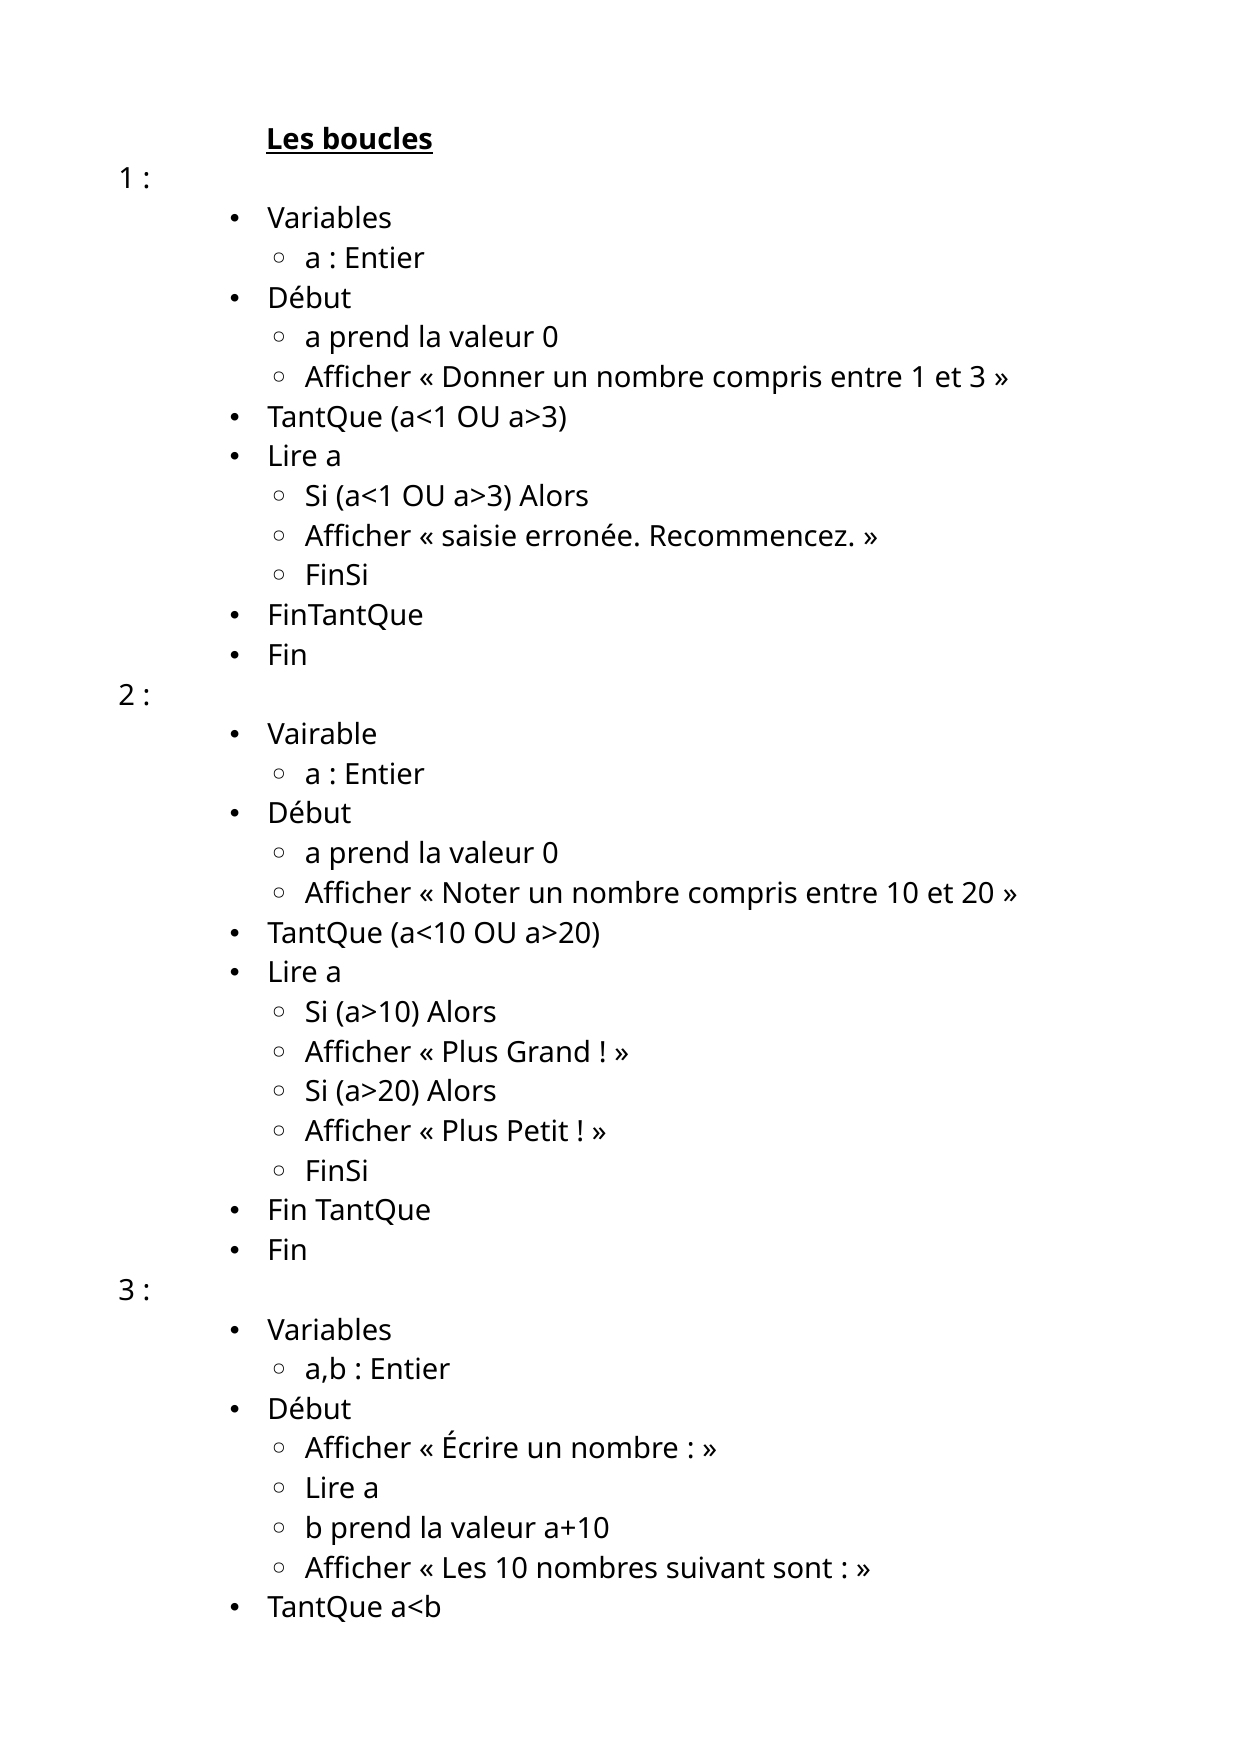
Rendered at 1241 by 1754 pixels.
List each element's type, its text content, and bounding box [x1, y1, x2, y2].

list b prend la valeur a+10 [267, 1507, 1122, 1547]
list Si (a>10) Alors [267, 991, 1122, 1031]
list Variables [229, 197, 1122, 237]
list Afficher « saisie erronée. Recommencez. » [267, 515, 1122, 555]
list Début [229, 277, 1122, 317]
list Lire a [229, 436, 1122, 475]
list Vairable [229, 713, 1122, 753]
list Afficher « Donner un nombre compris entre 1 et 3 » [267, 356, 1122, 396]
list Afficher « Plus Petit ! » [267, 1110, 1122, 1150]
list Variables [229, 1309, 1122, 1348]
list a prend la valeur 0 [267, 832, 1122, 872]
list Si (a>20) Alors [267, 1071, 1122, 1110]
list FinSi [267, 1150, 1122, 1190]
list TantQue a<b [229, 1587, 1122, 1626]
list Si (a<1 OU a>3) Alors [267, 475, 1122, 515]
list Fin [229, 1229, 1122, 1269]
list a,b : Entier [267, 1348, 1122, 1388]
text Les boucles [118, 118, 1122, 158]
text 3 : [118, 1269, 1122, 1309]
list Fin [229, 634, 1122, 674]
list a : Entier [267, 237, 1122, 277]
list Lire a [229, 952, 1122, 991]
list TantQue (a<10 OU a>20) [229, 912, 1122, 952]
list TantQue (a<1 OU a>3) [229, 396, 1122, 436]
list FinSi [267, 555, 1122, 594]
list FinTantQue [229, 594, 1122, 634]
list Lire a [267, 1467, 1122, 1507]
list Afficher « Les 10 nombres suivant sont : » [267, 1547, 1122, 1587]
list Début [229, 1388, 1122, 1428]
list Afficher « Noter un nombre compris entre 10 et 20 » [267, 872, 1122, 912]
text 1 : [118, 158, 1122, 197]
list Afficher « Plus Grand ! » [267, 1031, 1122, 1071]
text 2 : [118, 674, 1122, 713]
list Début [229, 793, 1122, 832]
list a : Entier [267, 753, 1122, 793]
list a prend la valeur 0 [267, 317, 1122, 356]
list Fin TantQue [229, 1190, 1122, 1229]
list Afficher « Écrire un nombre : » [267, 1428, 1122, 1467]
